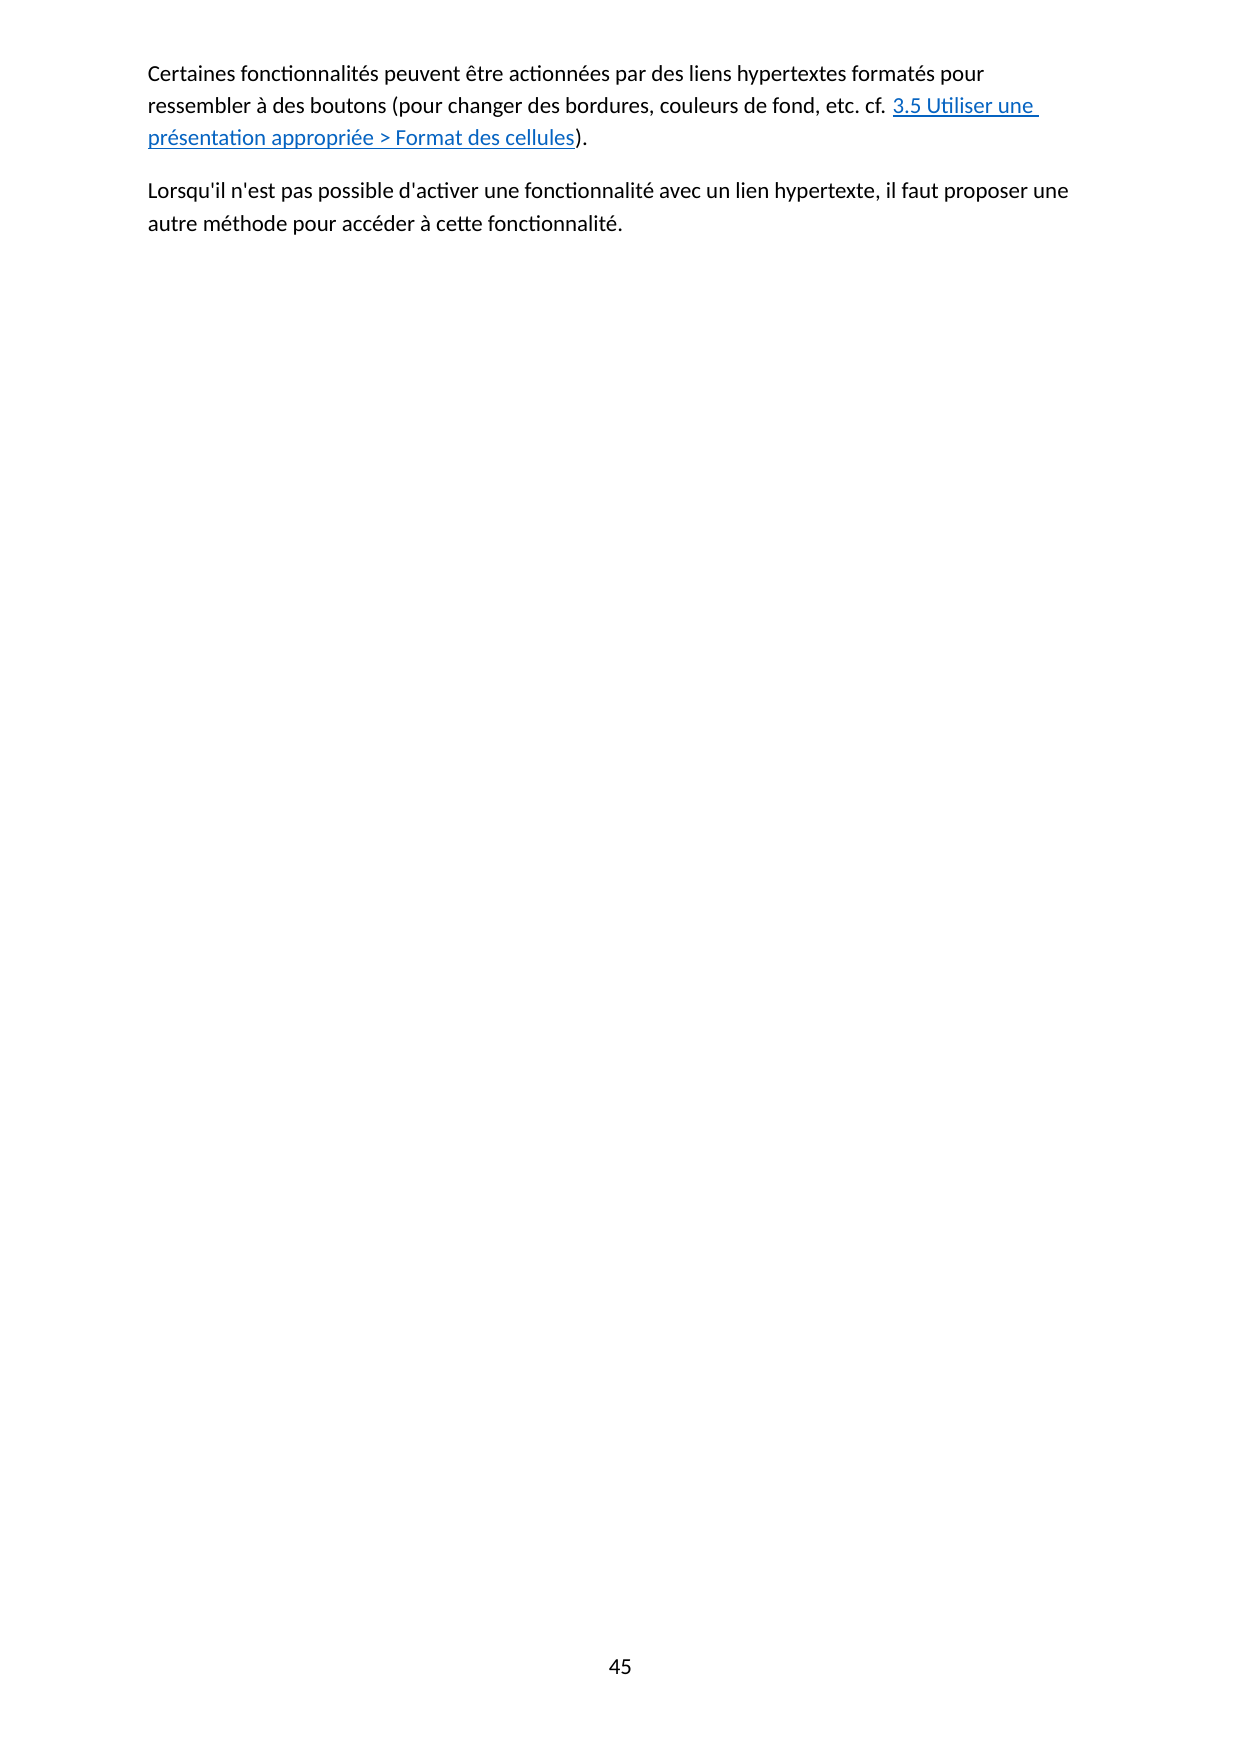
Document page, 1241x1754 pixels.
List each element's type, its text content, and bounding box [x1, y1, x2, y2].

text Lorsqu'il n'est pas possible d'activer une fonctionnalité avec un lien hypertexte, il faut proposer une autre méthode pour accéder à cette fonctionnalité. [148, 176, 1093, 237]
text Certaines fonctionnalités peuvent être actionnées par des liens hypertextes formatés pour ressembler à des boutons (pour changer des bordures, couleurs de fond, etc. cf. 3.5 Utiliser une présentation appropriée > Format des cellules). [148, 59, 1093, 151]
